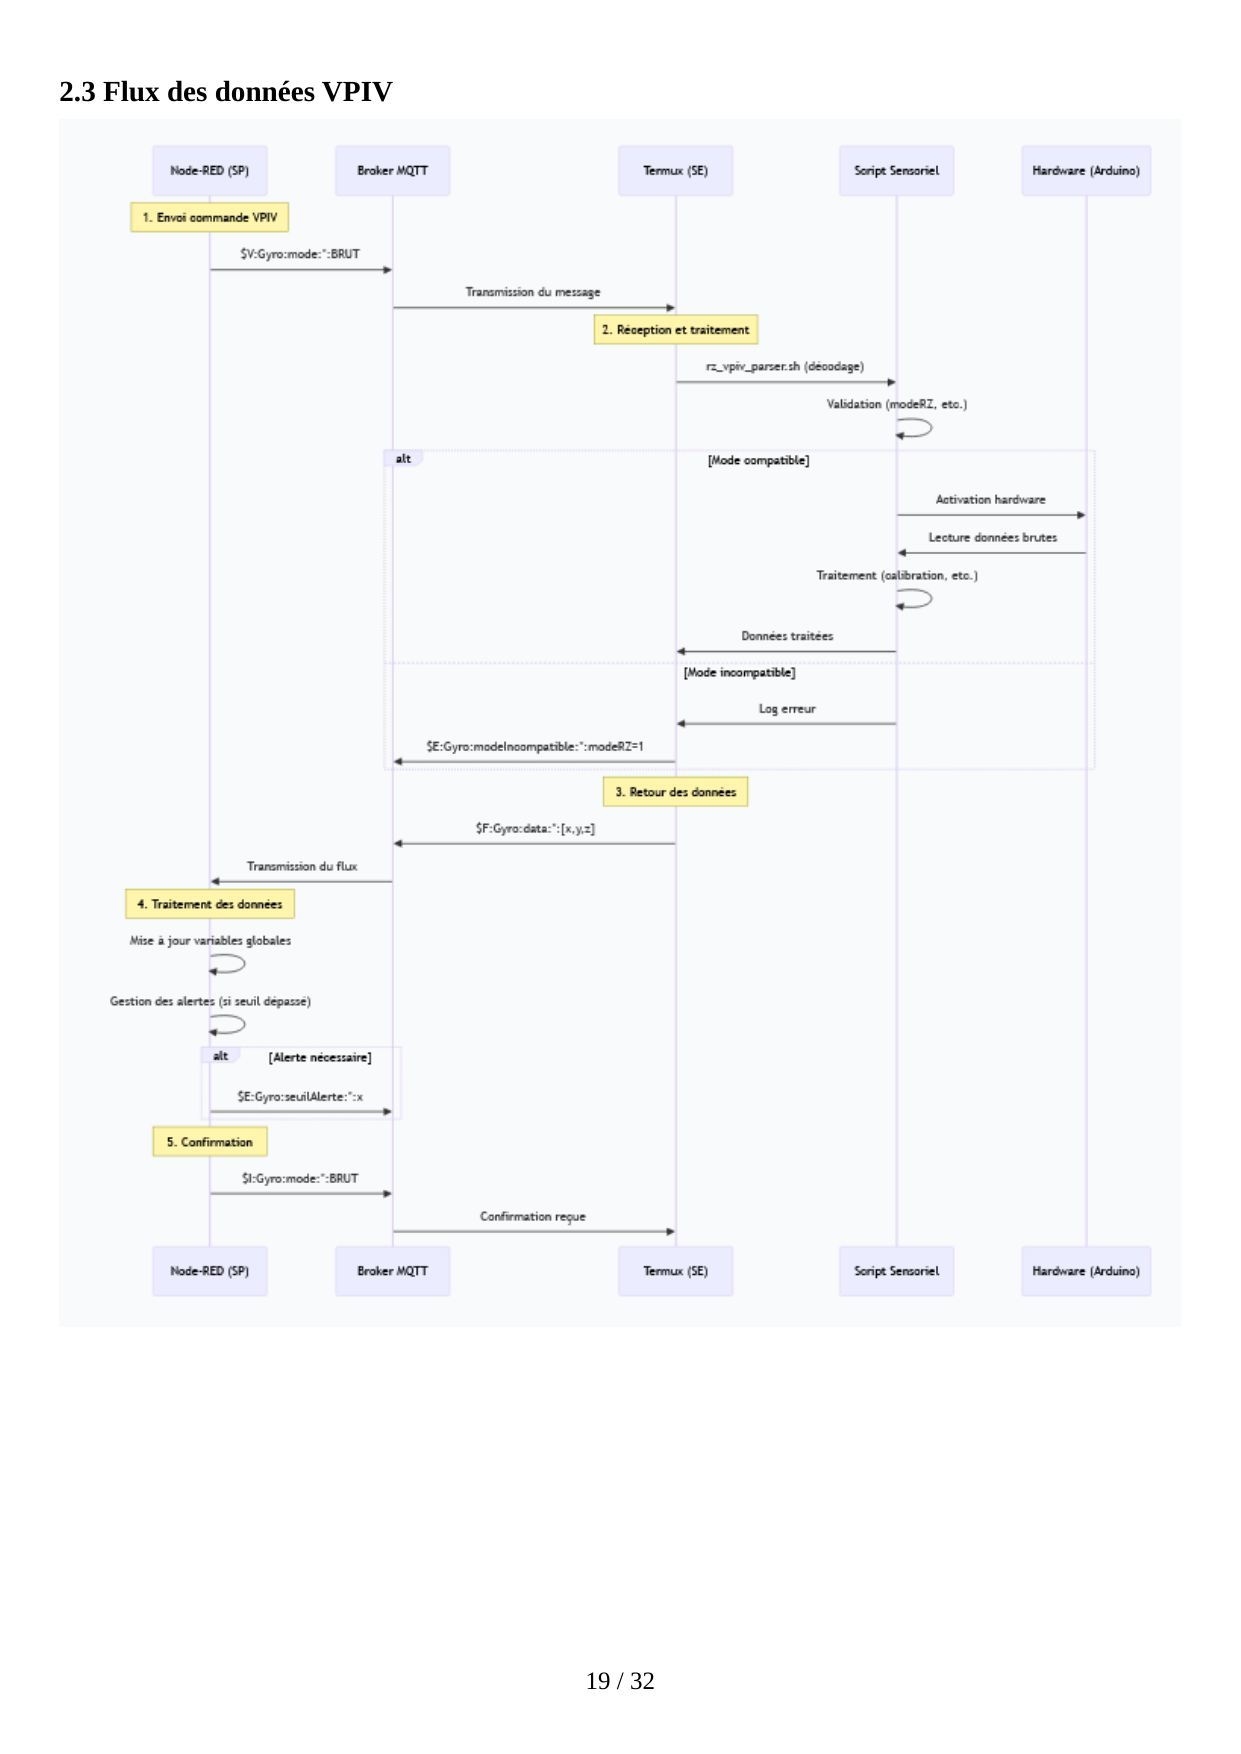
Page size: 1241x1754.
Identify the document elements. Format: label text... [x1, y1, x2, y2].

subtitle 2.3 Flux des données VPIV [59, 74, 1181, 107]
picture [59, 119, 1182, 1327]
